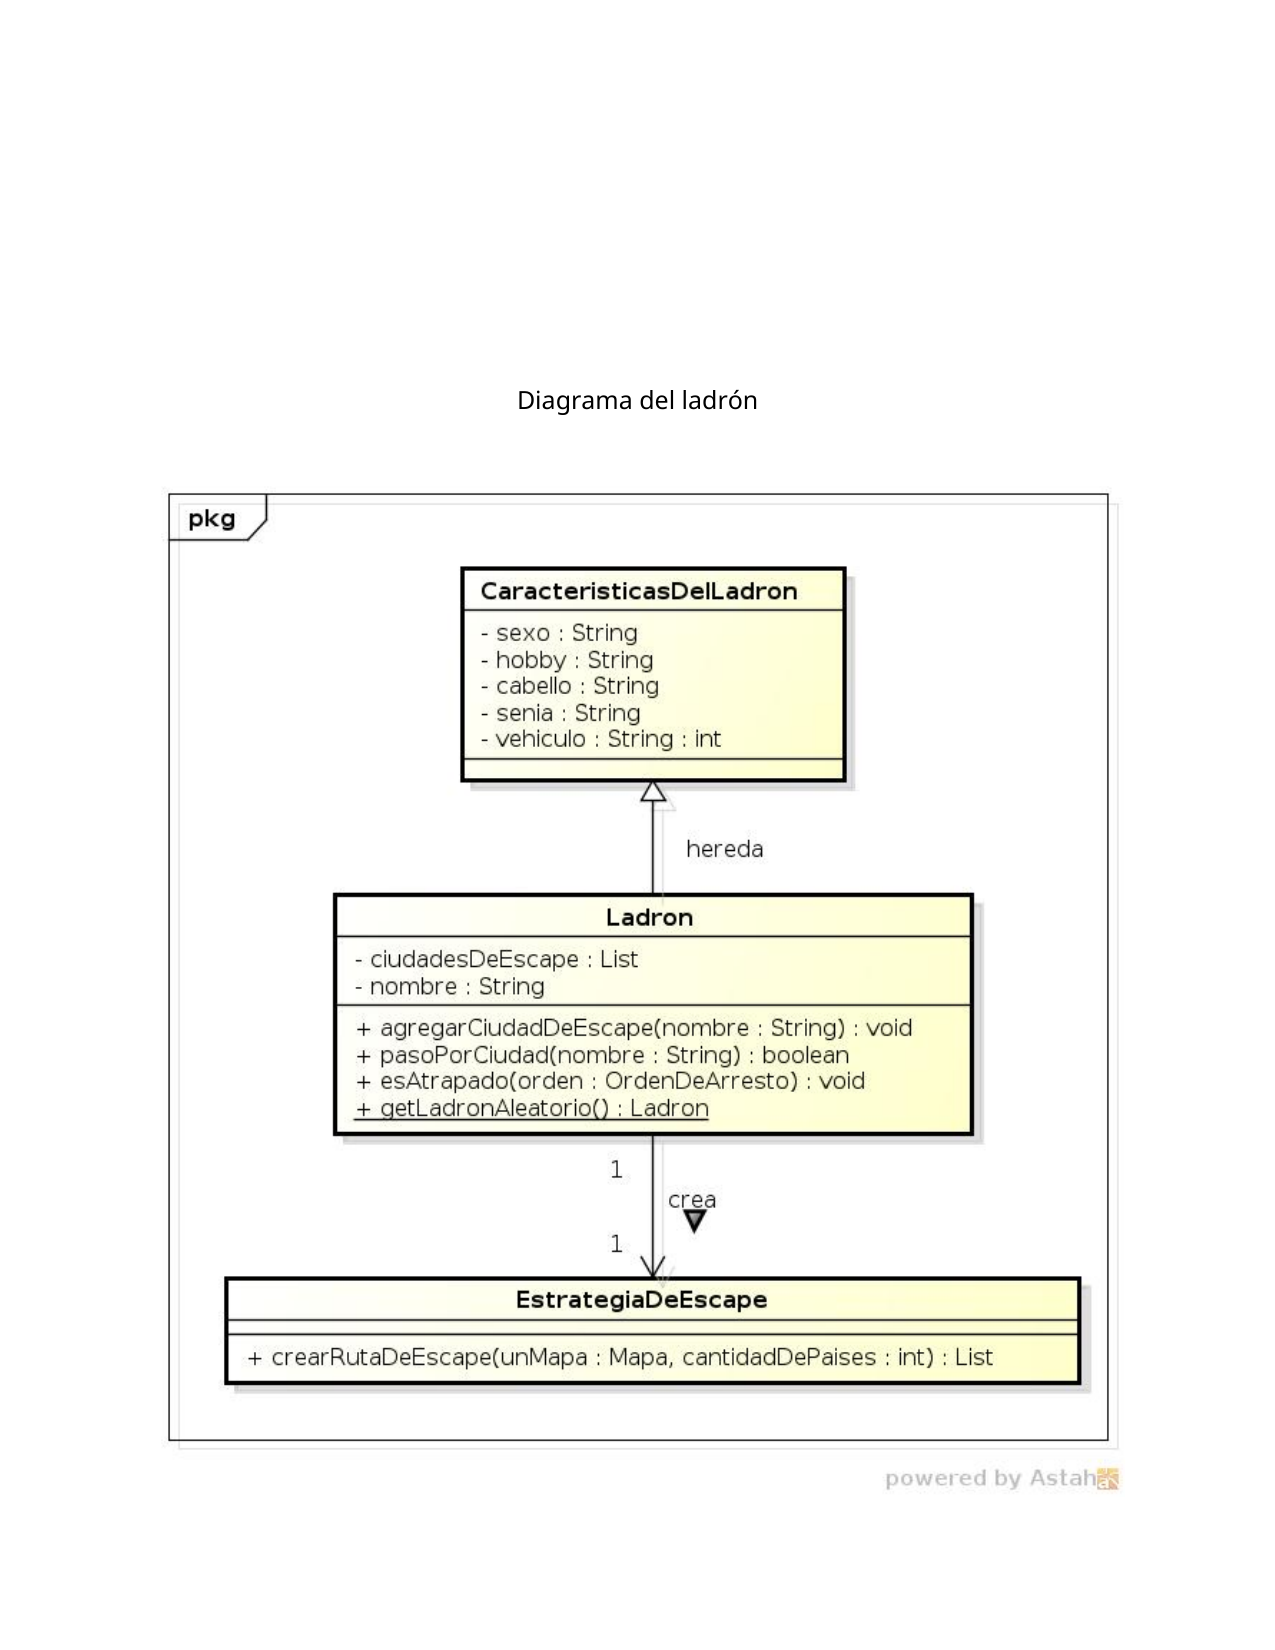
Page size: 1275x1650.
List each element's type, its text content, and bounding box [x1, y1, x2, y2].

text Diagrama del ladrón [150, 383, 1125, 417]
picture [150, 476, 1125, 1497]
